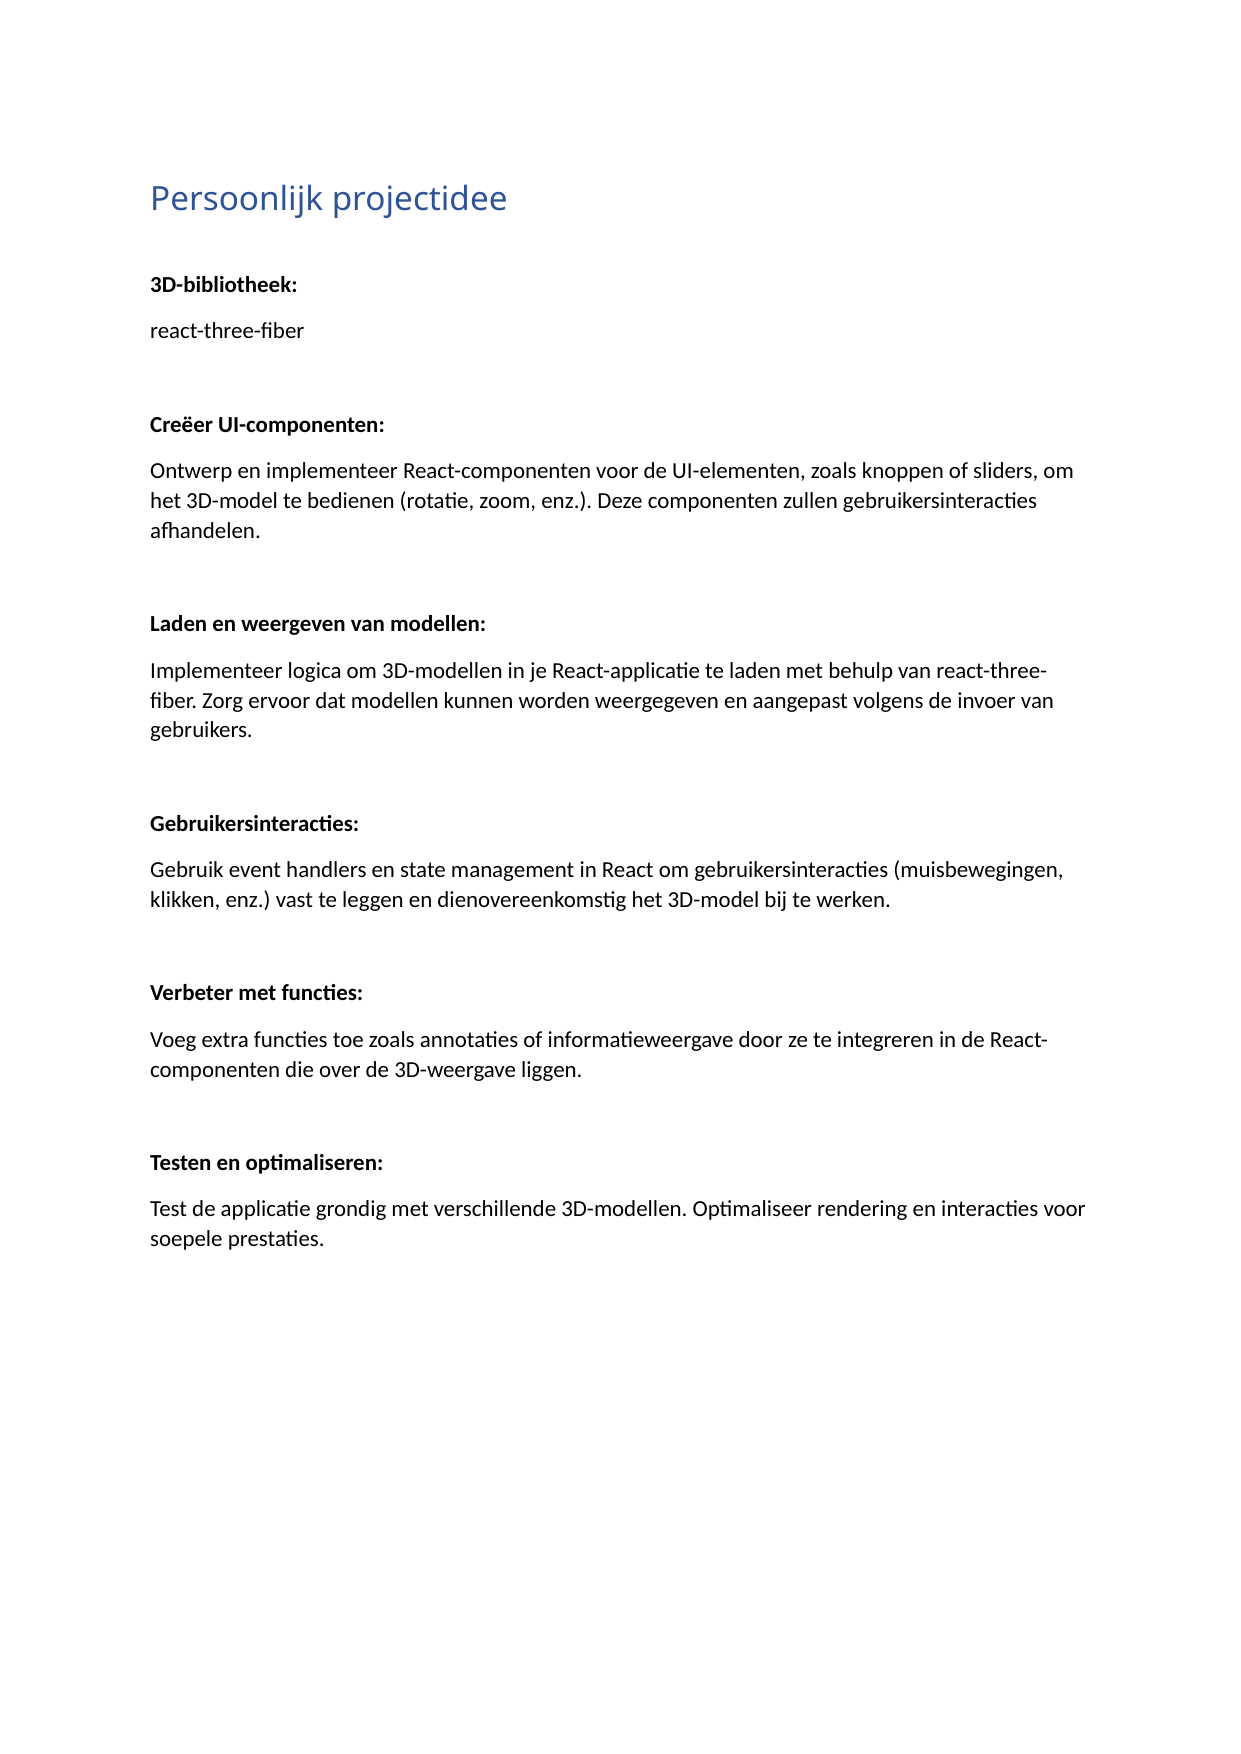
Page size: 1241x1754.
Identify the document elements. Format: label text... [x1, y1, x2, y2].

text Test de applicatie grondig met verschillende 3D-modellen. Optimaliseer rendering en interacties voor soepele prestaties. [150, 1194, 1090, 1252]
text Creëer UI-componenten: [150, 410, 1090, 438]
text 3D-bibliotheek: [150, 270, 1090, 298]
text Gebruik event handlers en state management in React om gebruikersinteracties (muisbewegingen, klikken, enz.) vast te leggen en dienovereenkomstig het 3D-model bij te werken. [150, 855, 1090, 913]
text Ontwerp en implementeer React-componenten voor de UI-elementen, zoals knoppen of sliders, om het 3D-model te bedienen (rotatie, zoom, enz.). Deze componenten zullen gebruikersinteracties afhandelen. [150, 456, 1090, 544]
text Voeg extra functies toe zoals annotaties of informatieweergave door ze te integreren in de React-componenten die over de 3D-weergave liggen. [150, 1025, 1090, 1083]
text Laden en weergeven van modellen: [150, 609, 1090, 637]
text Verbeter met functies: [150, 978, 1090, 1006]
text Gebruikersinteracties: [150, 809, 1090, 837]
text Implementeer logica om 3D-modellen in je React-applicatie te laden met behulp van react-three-fiber. Zorg ervoor dat modellen kunnen worden weergegeven en aangepast volgens de invoer van gebruikers. [150, 656, 1090, 744]
subtitle Persoonlijk projectidee [150, 175, 1090, 220]
text Testen en optimaliseren: [150, 1148, 1090, 1176]
text react-three-fiber [150, 317, 1090, 345]
